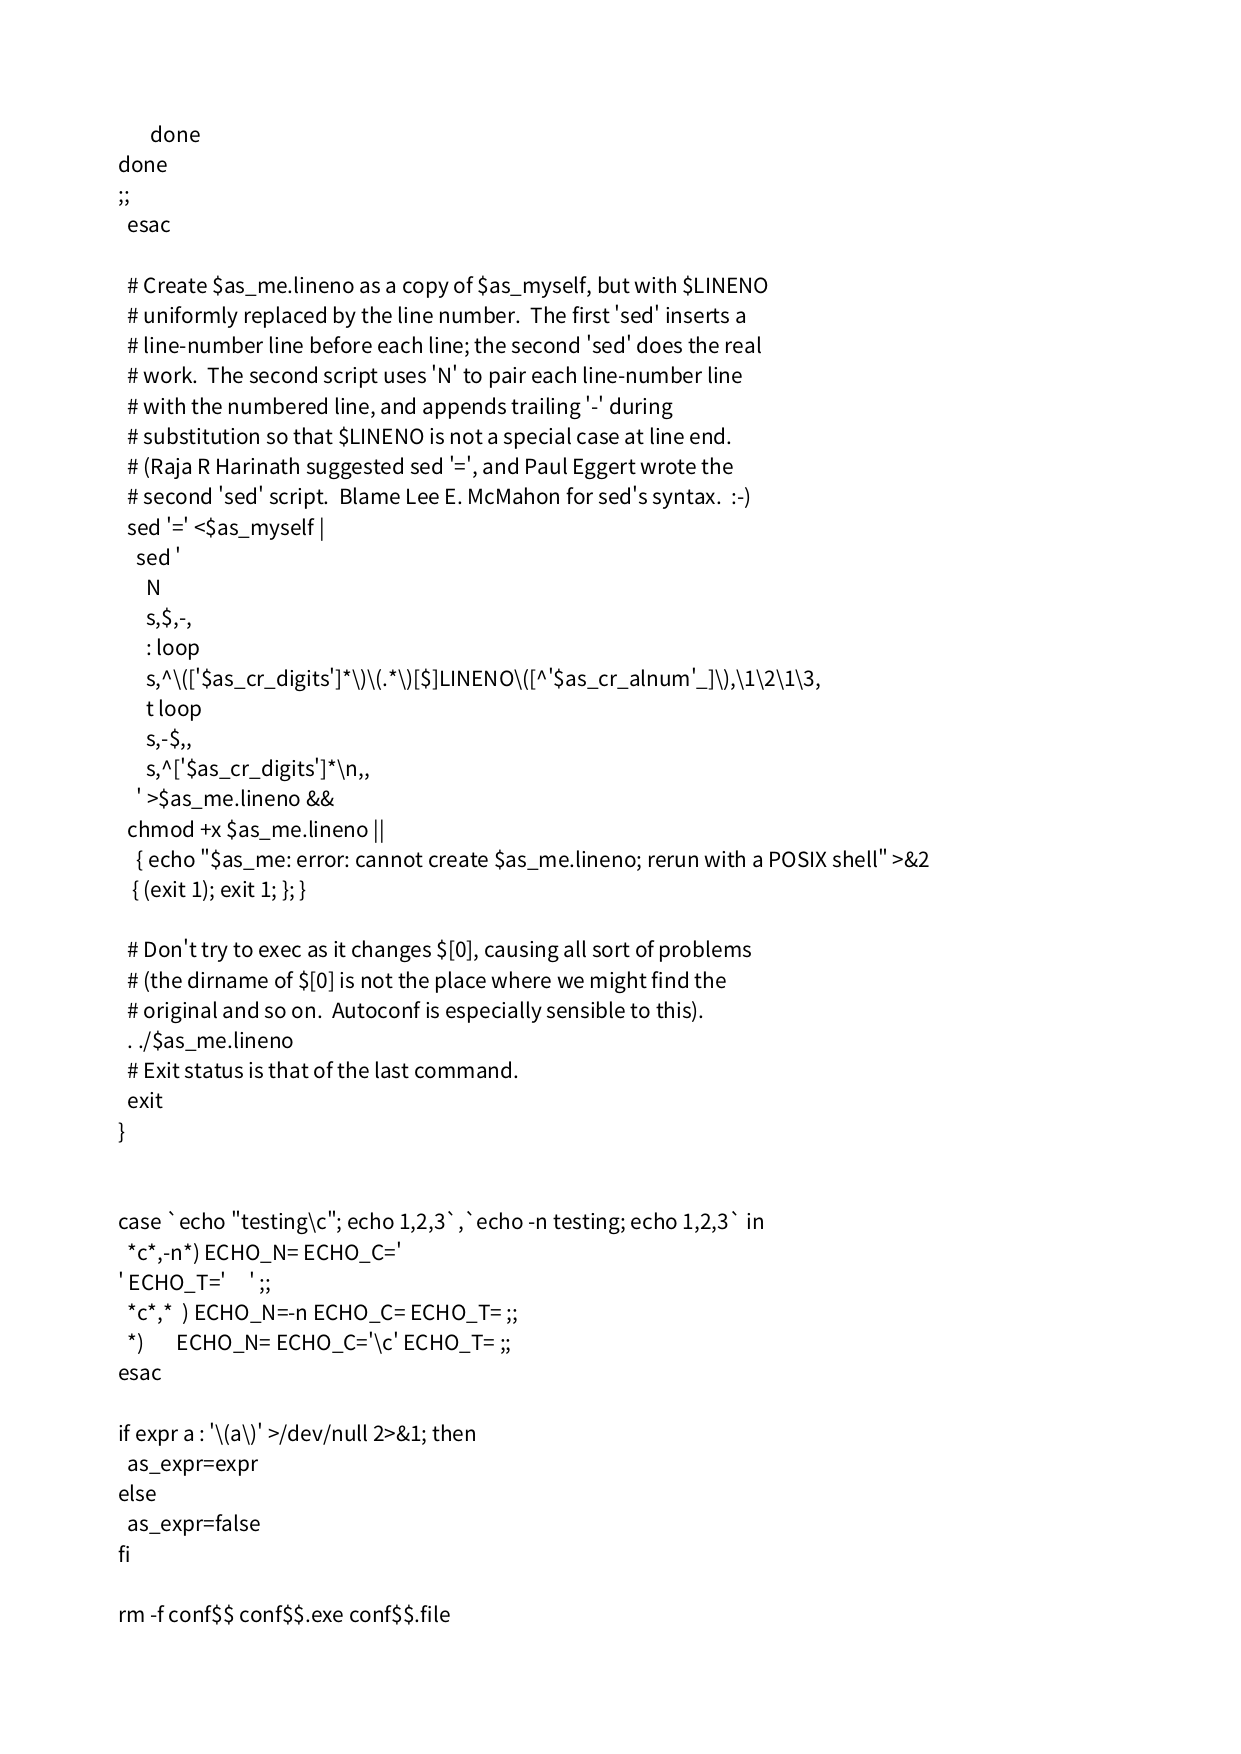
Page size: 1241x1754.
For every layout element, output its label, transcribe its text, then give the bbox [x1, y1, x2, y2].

text # second 'sed' script. Blame Lee E. McMahon for sed's syntax. :-) [118, 481, 1122, 511]
text # Exit status is that of the last command. [118, 1054, 1122, 1085]
text } [118, 1115, 1122, 1145]
text ' ECHO_T=' ' ;; [118, 1266, 1122, 1296]
text : loop [118, 632, 1122, 662]
text ' >$as_me.lineno && [118, 783, 1122, 813]
text *c*,* ) ECHO_N=-n ECHO_C= ECHO_T= ;; [118, 1296, 1122, 1326]
text *c*,-n*) ECHO_N= ECHO_C=' [118, 1236, 1122, 1266]
text as_expr=expr [118, 1447, 1122, 1477]
text done [118, 118, 1122, 148]
text if expr a : '\(a\)' >/dev/null 2>&1; then [118, 1417, 1122, 1447]
text done [118, 148, 1122, 178]
text case `echo "testing\c"; echo 1,2,3`,`echo -n testing; echo 1,2,3` in [118, 1206, 1122, 1236]
text s,$,-, [118, 601, 1122, 632]
text esac [118, 209, 1122, 239]
text s,^['$as_cr_digits']*\n,, [118, 752, 1122, 783]
text # substitution so that $LINENO is not a special case at line end. [118, 420, 1122, 450]
text { echo "$as_me: error: cannot create $as_me.lineno; rerun with a POSIX shell" >&2 [118, 843, 1122, 873]
text . ./$as_me.lineno [118, 1024, 1122, 1054]
text # with the numbered line, and appends trailing '-' during [118, 390, 1122, 420]
text ;; [118, 178, 1122, 209]
text as_expr=false [118, 1508, 1122, 1538]
text # Don't try to exec as it changes $[0], causing all sort of problems [118, 934, 1122, 964]
text esac [118, 1357, 1122, 1387]
text fi [118, 1538, 1122, 1568]
text rm -f conf$$ conf$$.exe conf$$.file [118, 1598, 1122, 1628]
text sed '=' <$as_myself | [118, 511, 1122, 541]
text s,-$,, [118, 722, 1122, 752]
text sed ' [118, 541, 1122, 571]
text # uniformly replaced by the line number. The first 'sed' inserts a [118, 299, 1122, 329]
text chmod +x $as_me.lineno || [118, 813, 1122, 843]
text # (the dirname of $[0] is not the place where we might find the [118, 964, 1122, 994]
text { (exit 1); exit 1; }; } [118, 873, 1122, 903]
text # Create $as_me.lineno as a copy of $as_myself, but with $LINENO [118, 269, 1122, 299]
text exit [118, 1085, 1122, 1115]
text s,^\(['$as_cr_digits']*\)\(.*\)[$]LINENO\([^'$as_cr_alnum'_]\),\1\2\1\3, [118, 662, 1122, 692]
text N [118, 571, 1122, 601]
text # work. The second script uses 'N' to pair each line-number line [118, 360, 1122, 390]
text # (Raja R Harinath suggested sed '=', and Paul Eggert wrote the [118, 450, 1122, 481]
text # original and so on. Autoconf is especially sensible to this). [118, 994, 1122, 1024]
text t loop [118, 692, 1122, 722]
text *) ECHO_N= ECHO_C='\c' ECHO_T= ;; [118, 1326, 1122, 1357]
text else [118, 1477, 1122, 1508]
text # line-number line before each line; the second 'sed' does the real [118, 329, 1122, 360]
